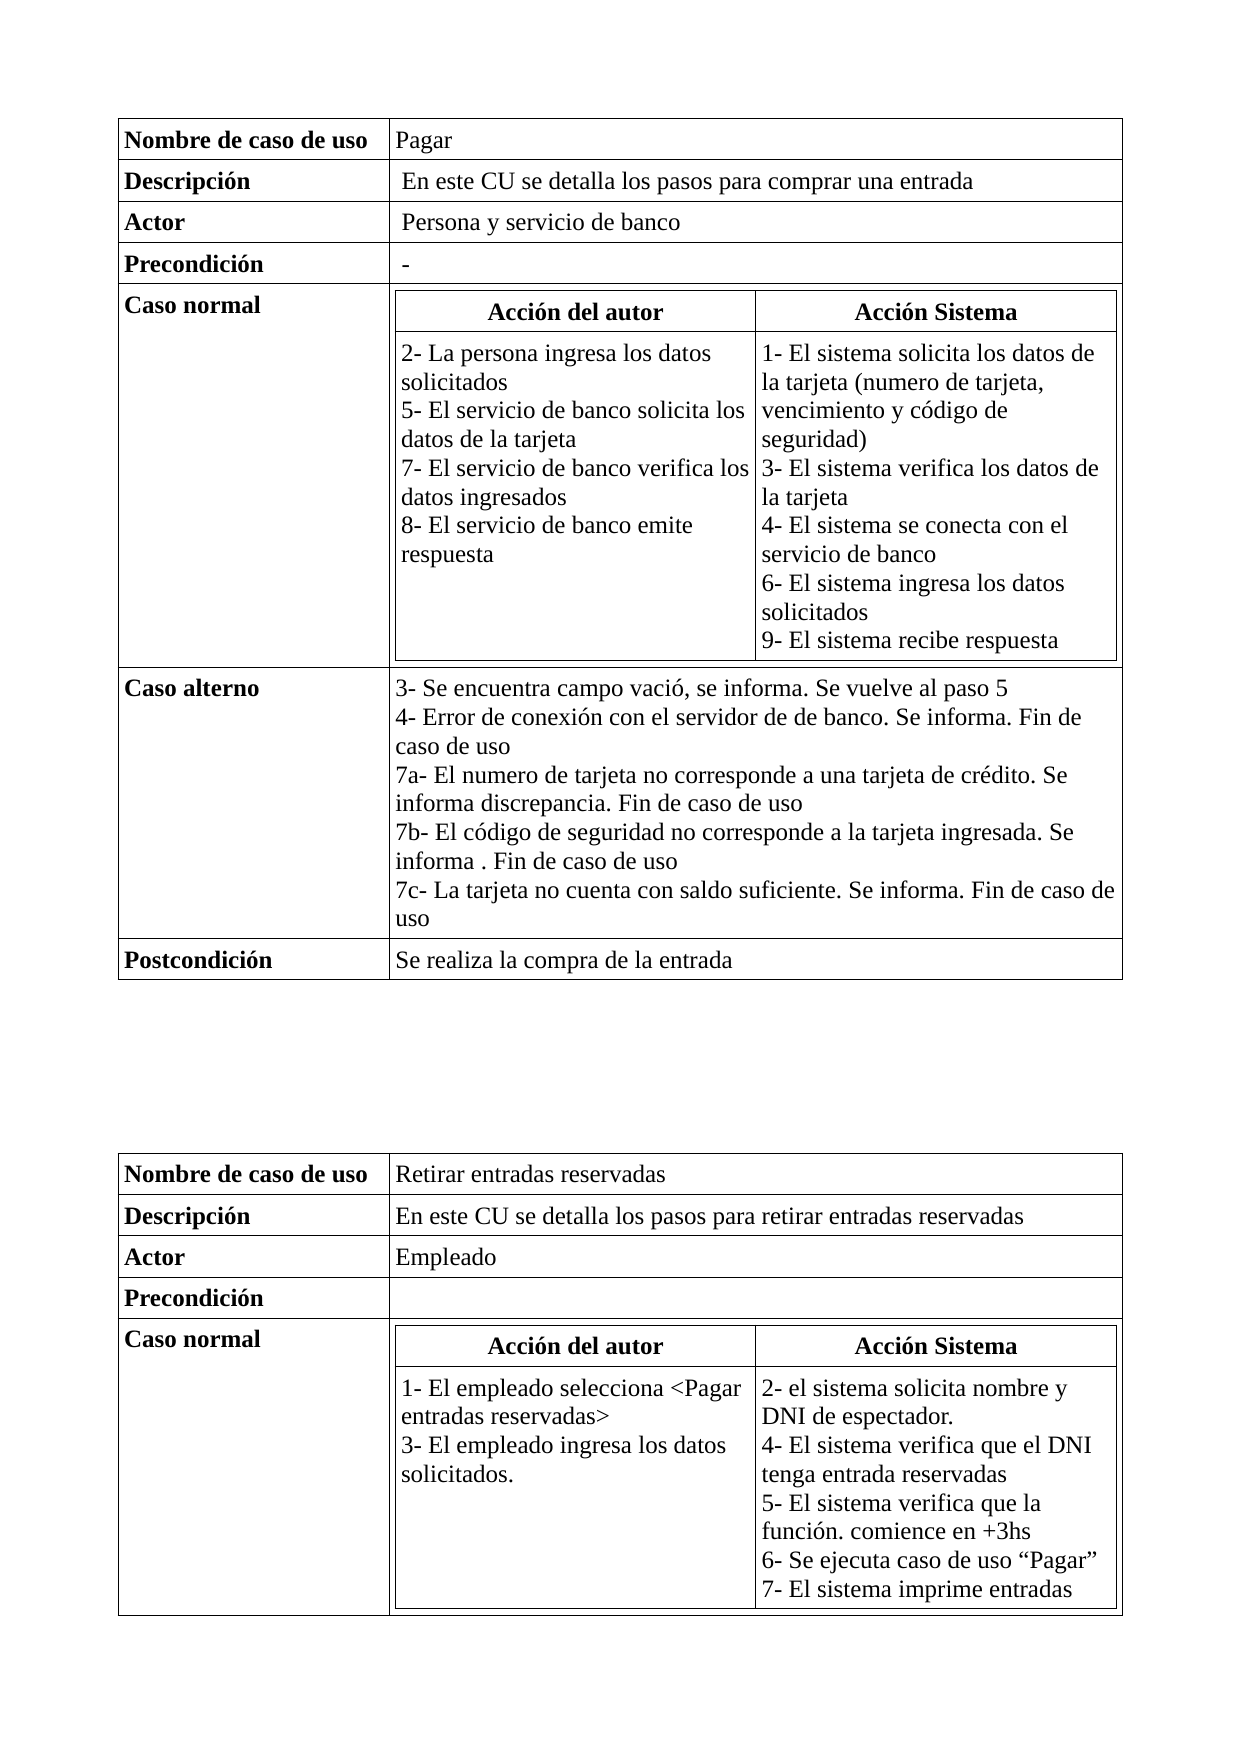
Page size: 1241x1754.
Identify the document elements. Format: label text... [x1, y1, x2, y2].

table_cell Descripción [119, 160, 389, 201]
table_cell Se realiza la compra de la entrada [390, 939, 1122, 979]
table_cell [390, 1278, 1122, 1318]
table_header Pagar [390, 119, 1122, 159]
table_cell [390, 284, 1122, 667]
table_cell 1- El empleado selecciona <Pagar entradas reservadas> 3- El empleado ingresa los datos solicitados. [396, 1367, 755, 1608]
table_cell 2- el sistema solicita nombre y DNI de espectador. 4- El sistema verifica que el DNI tenga entrada reservadas 5- El sistema verifica que la función. comience en +3hs 6- Se ejecuta caso de uso “Pagar” 7- El sistema imprime entradas [756, 1367, 1116, 1608]
table_cell [390, 1319, 1122, 1615]
table_cell Empleado [390, 1236, 1122, 1277]
table_cell Caso normal [119, 1319, 389, 1615]
table_cell Actor [119, 202, 389, 242]
table_cell Precondición [119, 1278, 389, 1318]
table_header Acción Sistema [756, 291, 1116, 331]
table_cell Caso normal [119, 284, 389, 667]
table_cell Actor [119, 1236, 389, 1277]
table_cell En este CU se detalla los pasos para comprar una entrada [390, 160, 1122, 201]
table_cell Precondición [119, 243, 389, 283]
table_cell Caso alterno [119, 668, 389, 938]
table_cell Persona y servicio de banco [390, 202, 1122, 242]
table_cell En este CU se detalla los pasos para retirar entradas reservadas [390, 1195, 1122, 1235]
table_header Acción del autor [396, 291, 755, 331]
table_header Nombre de caso de uso [119, 1154, 389, 1194]
table_header Retirar entradas reservadas [390, 1154, 1122, 1194]
table_header Acción del autor [396, 1326, 755, 1366]
table_cell 1- El sistema solicita los datos de la tarjeta (numero de tarjeta, vencimiento y código de seguridad) 3- El sistema verifica los datos de la tarjeta 4- El sistema se conecta con el servicio de banco 6- El sistema ingresa los datos solicitados 9- El sistema recibe respuesta [756, 332, 1116, 660]
table_cell 3- Se encuentra campo vació, se informa. Se vuelve al paso 5 4- Error de conexión con el servidor de de banco. Se informa. Fin de caso de uso 7a- El numero de tarjeta no corresponde a una tarjeta de crédito. Se informa discrepancia. Fin de caso de uso 7b- El código de seguridad no corresponde a la tarjeta ingresada. Se informa . Fin de caso de uso 7c- La tarjeta no cuenta con saldo suficiente. Se informa. Fin de caso de uso [390, 668, 1122, 938]
table_cell 2- La persona ingresa los datos solicitados 5- El servicio de banco solicita los datos de la tarjeta 7- El servicio de banco verifica los datos ingresados 8- El servicio de banco emite respuesta [396, 332, 755, 660]
table_header Nombre de caso de uso [119, 119, 389, 159]
table_cell - [390, 243, 1122, 283]
table_header Acción Sistema [756, 1326, 1116, 1366]
table_cell Postcondición [119, 939, 389, 979]
table_cell Descripción [119, 1195, 389, 1235]
